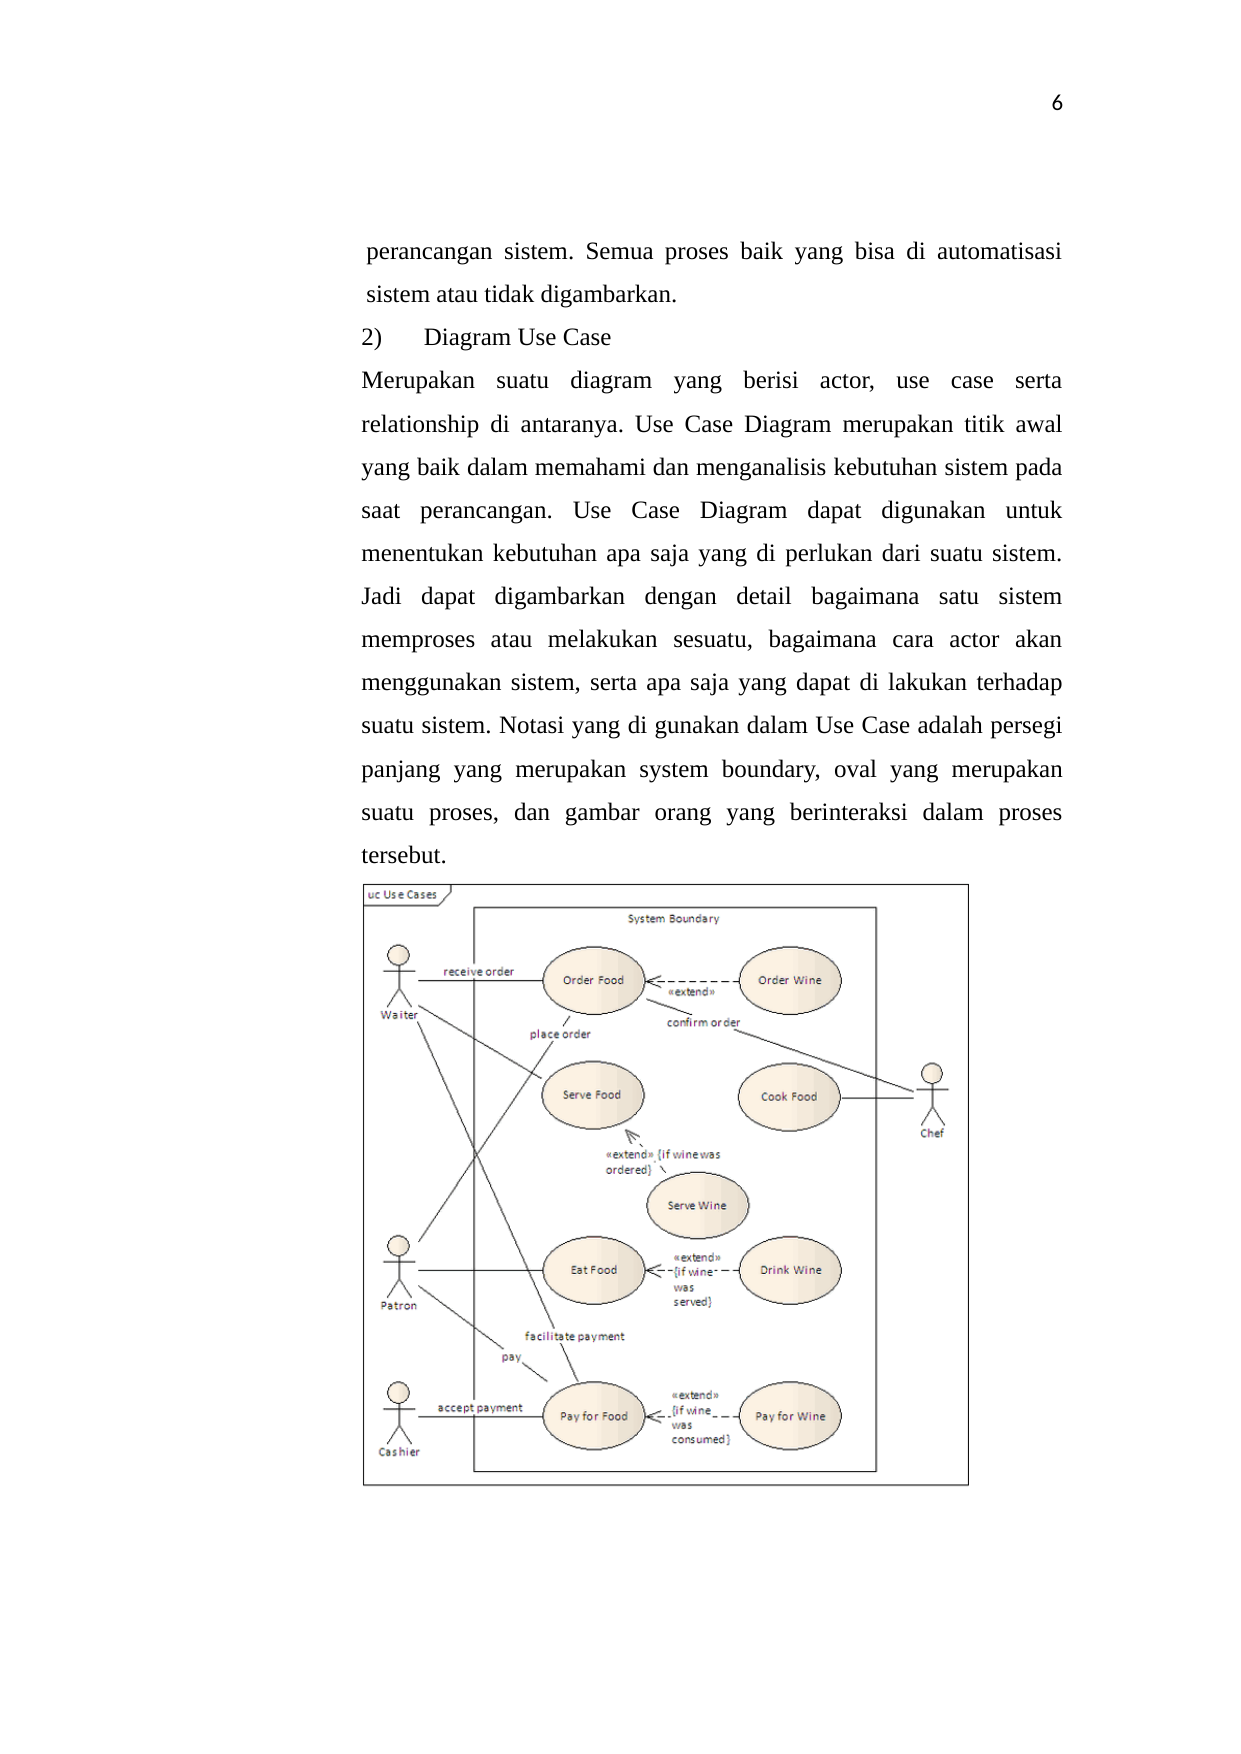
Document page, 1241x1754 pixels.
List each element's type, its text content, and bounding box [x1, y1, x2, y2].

picture [362, 883, 969, 1502]
list Merupakan suatu diagram yang berisi actor, use case serta relationship di antaranya. Use Case Diagram merupakan titik awal yang baik dalam memahami dan menganalisis kebutuhan sistem pada saat perancangan. Use Case Diagram dapat digunakan untuk menentukan kebutuhan apa saja yang di perlukan dari suatu sistem. Jadi dapat digambarkan dengan detail bagaimana satu sistem memproses atau melakukan sesuatu, bagaimana cara actor akan menggunakan sistem, serta apa saja yang dapat di lakukan terhadap suatu sistem. Notasi yang di gunakan dalam Use Case adalah persegi panjang yang merupakan system boundary, oval yang merupakan suatu proses, dan gambar orang yang berinteraksi dalam proses tersebut. [361, 366, 1063, 869]
list Diagram Use Case [361, 322, 1063, 351]
list perancangan sistem. Semua proses baik yang bisa di automatisasi sistem atau tidak digambarkan. [366, 236, 1063, 308]
